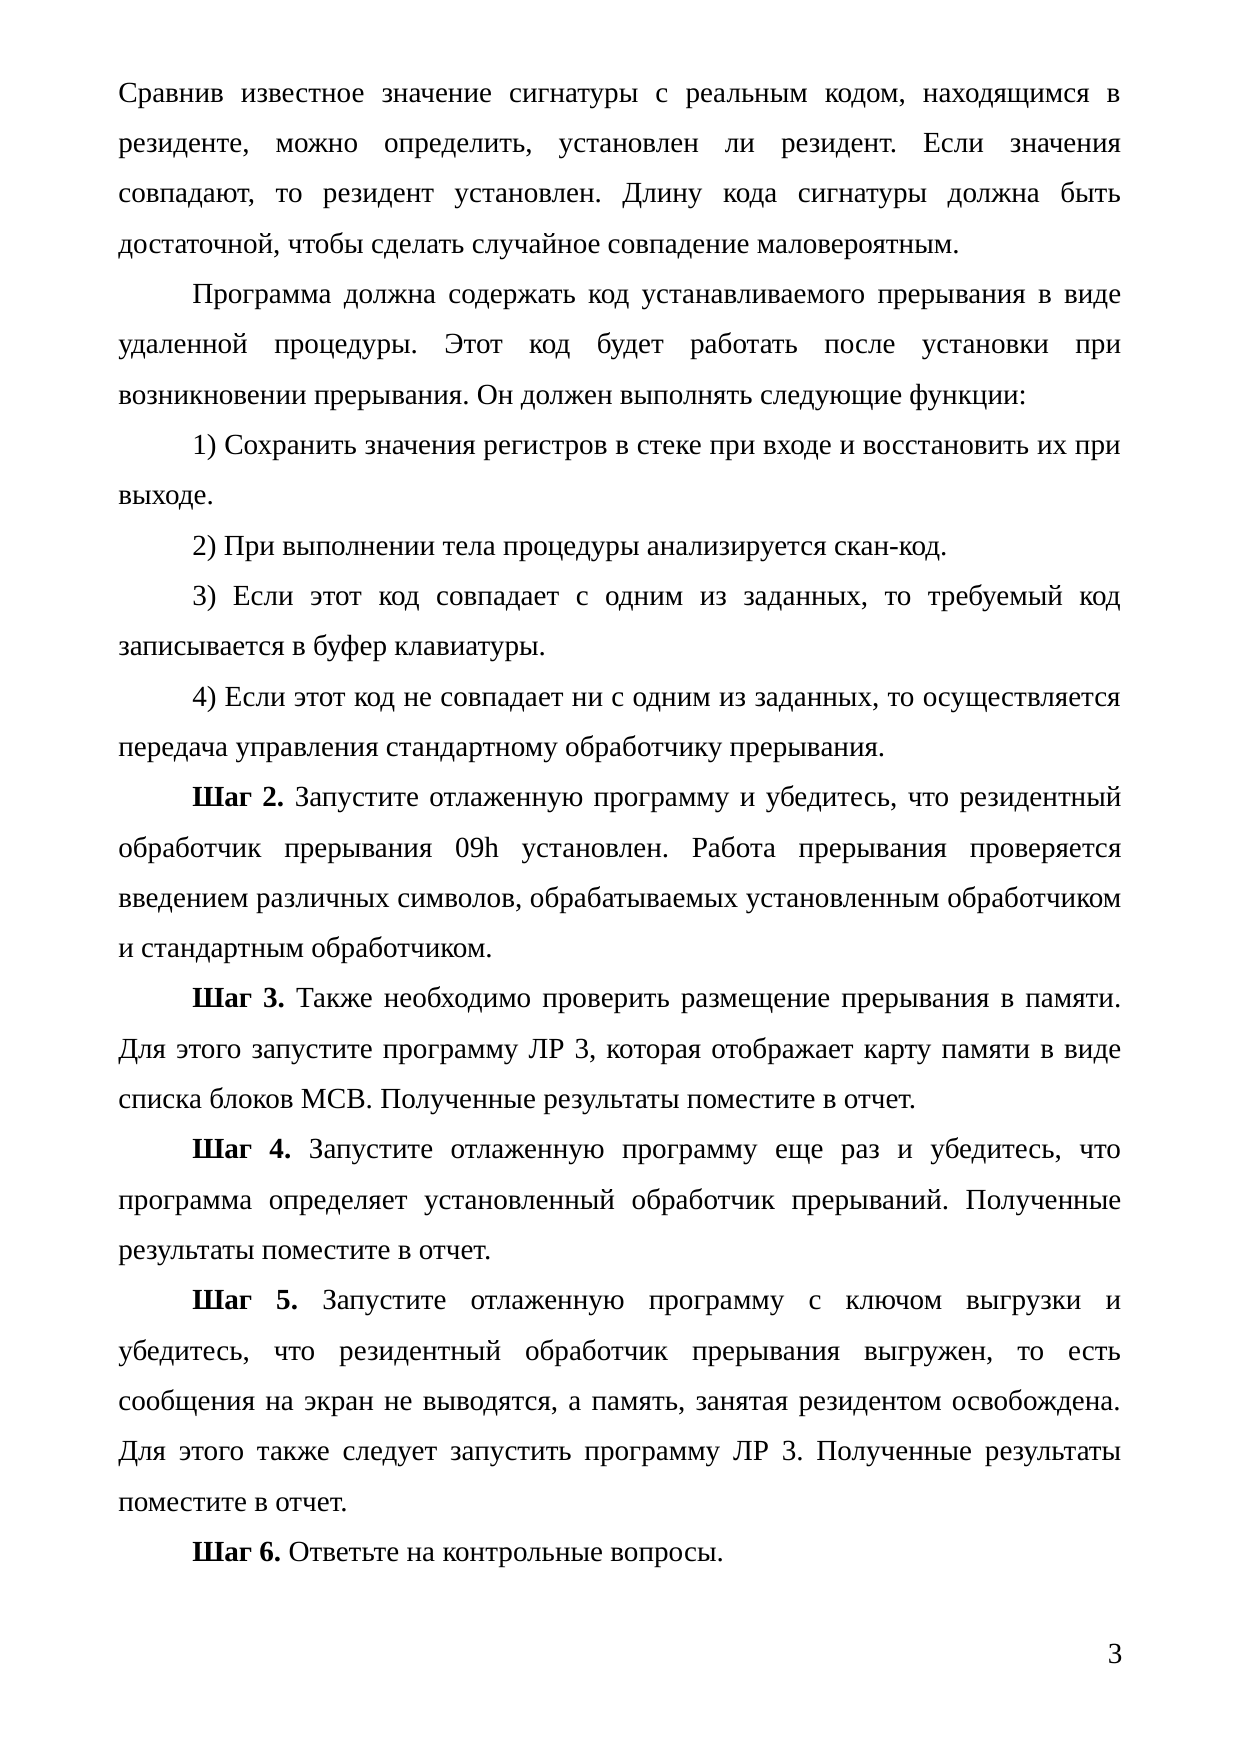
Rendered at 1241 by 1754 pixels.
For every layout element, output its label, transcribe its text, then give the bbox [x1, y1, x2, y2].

text 2) При выполнении тела процедуры анализируется скан-код. [118, 528, 1122, 561]
text Шаг 2. Запустите отлаженную программу и убедитесь, что резидентный обработчик прерывания 09h установлен. Работа прерывания проверяется введением различных символов, обрабатываемых установленным обработчиком и стандартным обработчиком. [118, 779, 1122, 964]
text Шаг 6. Ответьте на контрольные вопросы. [118, 1534, 1122, 1568]
text Сравнив известное значение сигнатуры с реальным кодом, находящимся в резиденте, можно определить, установлен ли резидент. Если значения совпадают, то резидент установлен. Длину кода сигнатуры должна быть достаточной, чтобы сделать случайное совпадение маловероятным. [118, 75, 1122, 259]
text Программа должна содержать код устанавливаемого прерывания в виде удаленной процедуры. Этот код будет работать после установки при возникновении прерывания. Он должен выполнять следующие функции: [118, 276, 1122, 410]
text Шаг 4. Запустите отлаженную программу еще раз и убедитесь, что программа определяет установленный обработчик прерываний. Полученные результаты поместите в отчет. [118, 1132, 1122, 1266]
text 4) Если этот код не совпадает ни с одним из заданных, то осуществляется передача управления стандартному обработчику прерывания. [118, 679, 1122, 763]
text Шаг 5. Запустите отлаженную программу с ключом выгрузки и убедитесь, что резидентный обработчик прерывания выгружен, то есть сообщения на экран не выводятся, а память, занятая резидентом освобождена. Для этого также следует запустить программу ЛР 3. Полученные результаты поместите в отчет. [118, 1282, 1122, 1517]
text Шаг 3. Также необходимо проверить размещение прерывания в памяти. Для этого запустите программу ЛР 3, которая отображает карту памяти в виде списка блоков МСВ. Полученные результаты поместите в отчет. [118, 981, 1122, 1115]
text 3) Если этот код совпадает с одним из заданных, то требуемый код записывается в буфер клавиатуры. [118, 578, 1122, 662]
text 1) Сохранить значения регистров в стеке при входе и восстановить их при выходе. [118, 427, 1122, 511]
